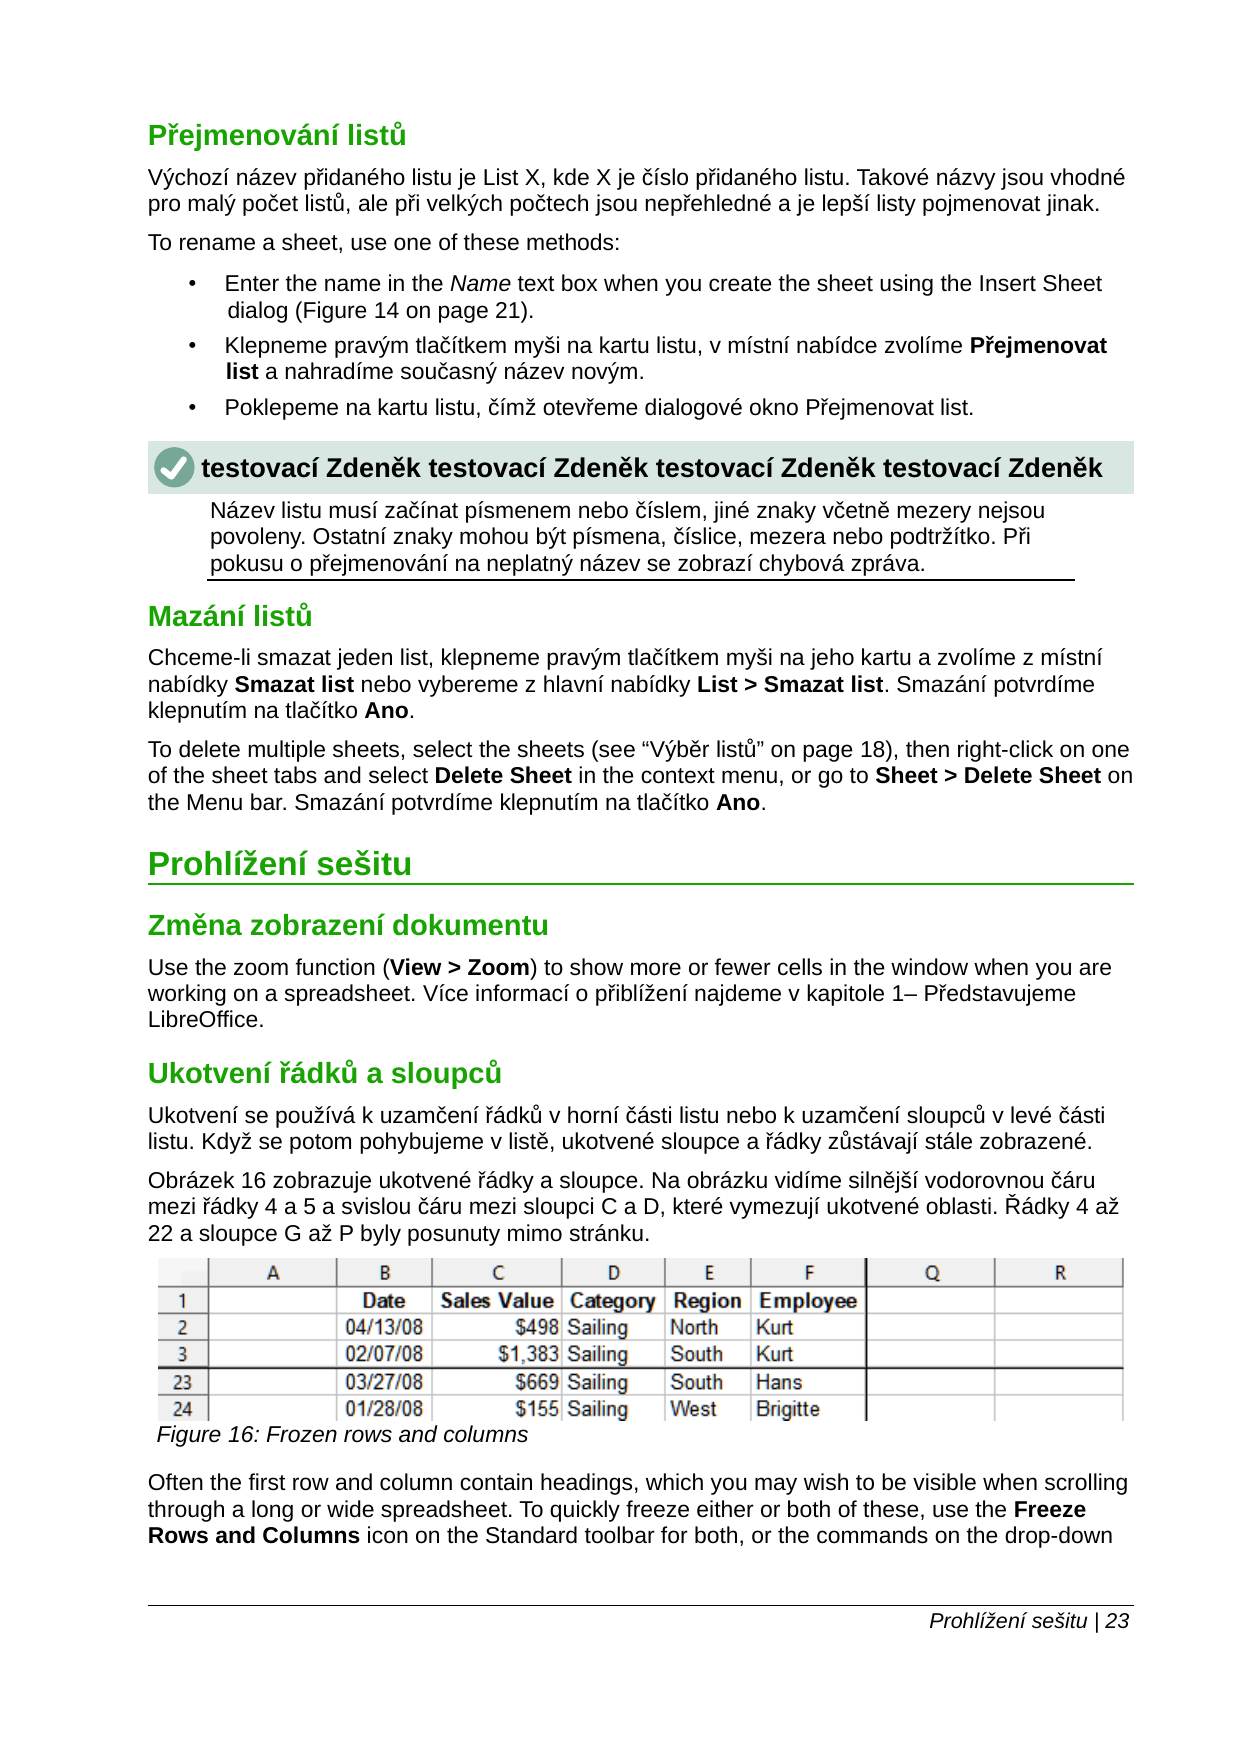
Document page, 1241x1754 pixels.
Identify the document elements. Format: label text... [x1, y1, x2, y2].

list Klepneme pravým tlačítkem myši na kartu listu, v místní nabídce zvolíme Přejmenovat list a nahradíme současný název novým. [185, 329, 1134, 385]
list To rename a sheet, use one of these methods: [148, 229, 1134, 255]
picture [158, 1258, 1124, 1421]
text Ukotvení se používá k uzamčení řádků v horní části listu nebo k uzamčení sloupců v levé části listu. Když se potom pohybujeme v listě, ukotvené sloupce a řádky zůstávají stále zobrazené. [148, 1102, 1134, 1154]
list Enter the name in the Name text box when you create the sheet using the Insert Sheet dialog (Figure 14 on page 19). [185, 267, 1134, 323]
text Výchozí název přidaného listu je List X, kde X je číslo přidaného listu. Takové názvy jsou vhodné pro malý počet listů, ale při velkých počtech jsou nepřehledné a je lepší listy pojmenovat jinak. [148, 163, 1134, 216]
text To delete multiple sheets, select the sheets (see “Selecting sheets” on page 17), then right-click on one of the sheet tabs and select Delete Sheet in the context menu, or go to Sheet > Delete Sheet on the Menu bar. Smazání potvrdíme klepnutím na tlačítko Ano. [148, 736, 1134, 815]
subtitle Prohlížení sešitu [148, 844, 1134, 883]
text Often the first row and column contain headings, which you may wish to be visible when scrolling through a long or wide spreadsheet. To quickly freeze either or both of these, use the Freeze Rows and Columns icon on the Standard toolbar for both, or the commands on the drop-down [148, 1469, 1134, 1548]
text Obrázek 16 zobrazuje ukotvené řádky a sloupce. Na obrázku vidíme silnější vodorovnou čáru mezi řádky 4 a 5 a svislou čáru mezi sloupci C a D, které vymezují ukotvené oblasti. Řádky 4 až 22 a sloupce G až P byly posunuty mimo stránku. [148, 1167, 1134, 1246]
text Use the zoom function (View > Zoom) to show more or fewer cells in the window when you are working on a spreadsheet. Více informací o přiblížení najdeme v kapitole 1– Představujeme LibreOffice. [148, 954, 1134, 1033]
subtitle Změna zobrazení dokumentu [148, 908, 1134, 942]
subtitle testovací Zdeněk testovací Zdeněk testovací Zdeněk testovací Zdeněk [148, 441, 1134, 494]
text Název listu musí začínat písmenem nebo číslem, jiné znaky včetně mezery nejsou povoleny. Ostatní znaky mohou být písmena, číslice, mezera nebo podtržítko. Při pokusu o přejmenování na neplatný název se zobrazí chybová zpráva. [207, 494, 1075, 579]
subtitle Mazání listů [148, 599, 1134, 632]
subtitle Přejmenování listů [148, 118, 1134, 152]
subtitle Ukotvení řádků a sloupců [148, 1056, 1134, 1090]
text Figure 16: Frozen rows and columns [156, 1258, 1125, 1447]
list Poklepeme na kartu listu, čímž otevřeme dialogové okno Přejmenovat list. [185, 391, 1134, 423]
text Chceme-li smazat jeden list, klepneme pravým tlačítkem myši na jeho kartu a zvolíme z místní nabídky Smazat list nebo vybereme z hlavní nabídky List > Smazat list. Smazání potvrdíme klepnutím na tlačítko Ano. [148, 644, 1134, 723]
